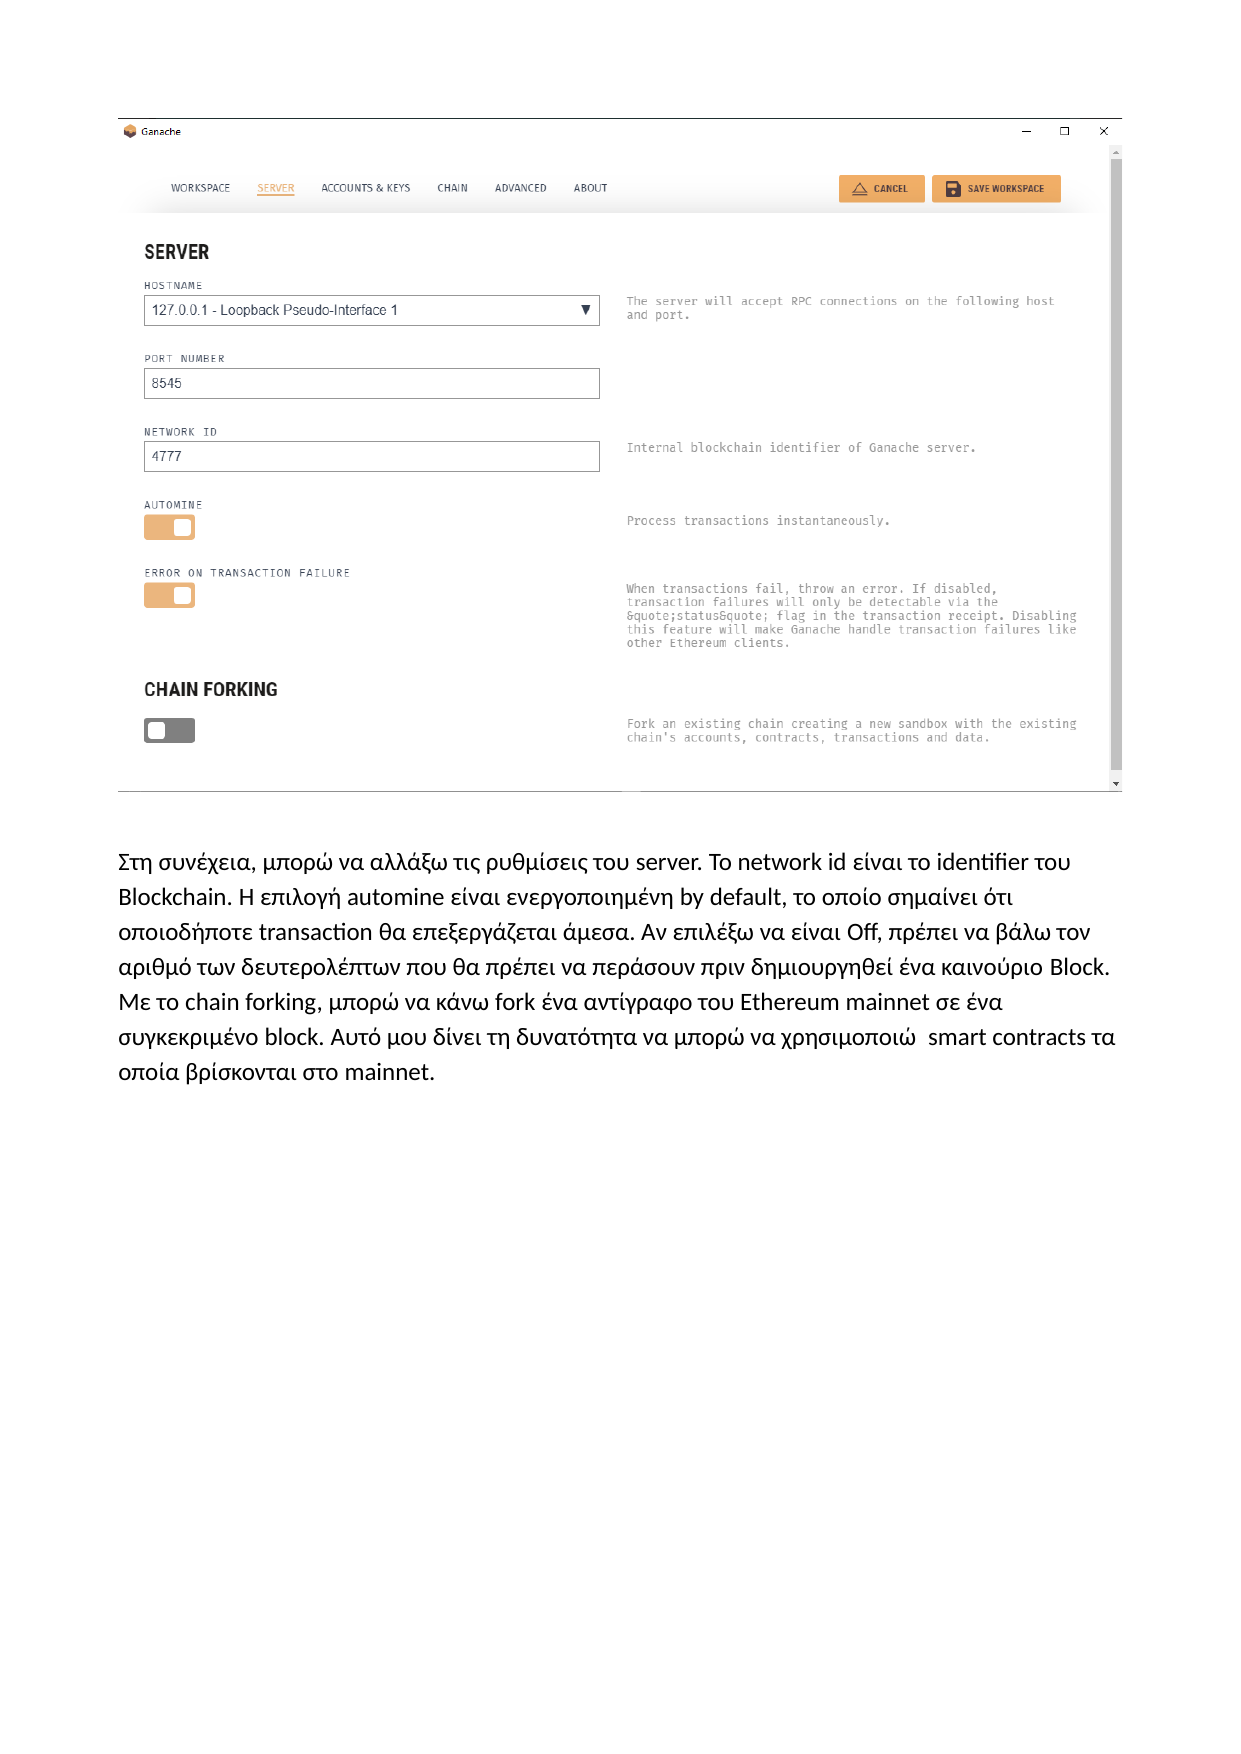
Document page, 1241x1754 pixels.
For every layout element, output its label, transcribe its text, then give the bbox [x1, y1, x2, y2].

picture [118, 118, 1123, 792]
text Στη συνέχεια, μπορώ να αλλάξω τις ρυθμίσεις του server. Το network id είναι το identifier του Blockchain. Η επιλογή automine είναι ενεργοποιημένη by default, το οποίο σημαίνει ότι οποιοδήποτε transaction θα επεξεργάζεται άμεσα. Αν επιλέξω να είναι Off, πρέπει να βάλω τον αριθμό των δευτερολέπτων που θα πρέπει να περάσουν πριν δημιουργηθεί ένα καινούριο Block. Με το chain forking, μπορώ να κάνω fork ένα αντίγραφο του Ethereum mainnet σε ένα συγκεκριμένο block. Αυτό μου δίνει τη δυνατότητα να μπορώ να χρησιμοποιώ smart contracts τα οποία βρίσκονται στο mainnet. [118, 846, 1122, 1086]
